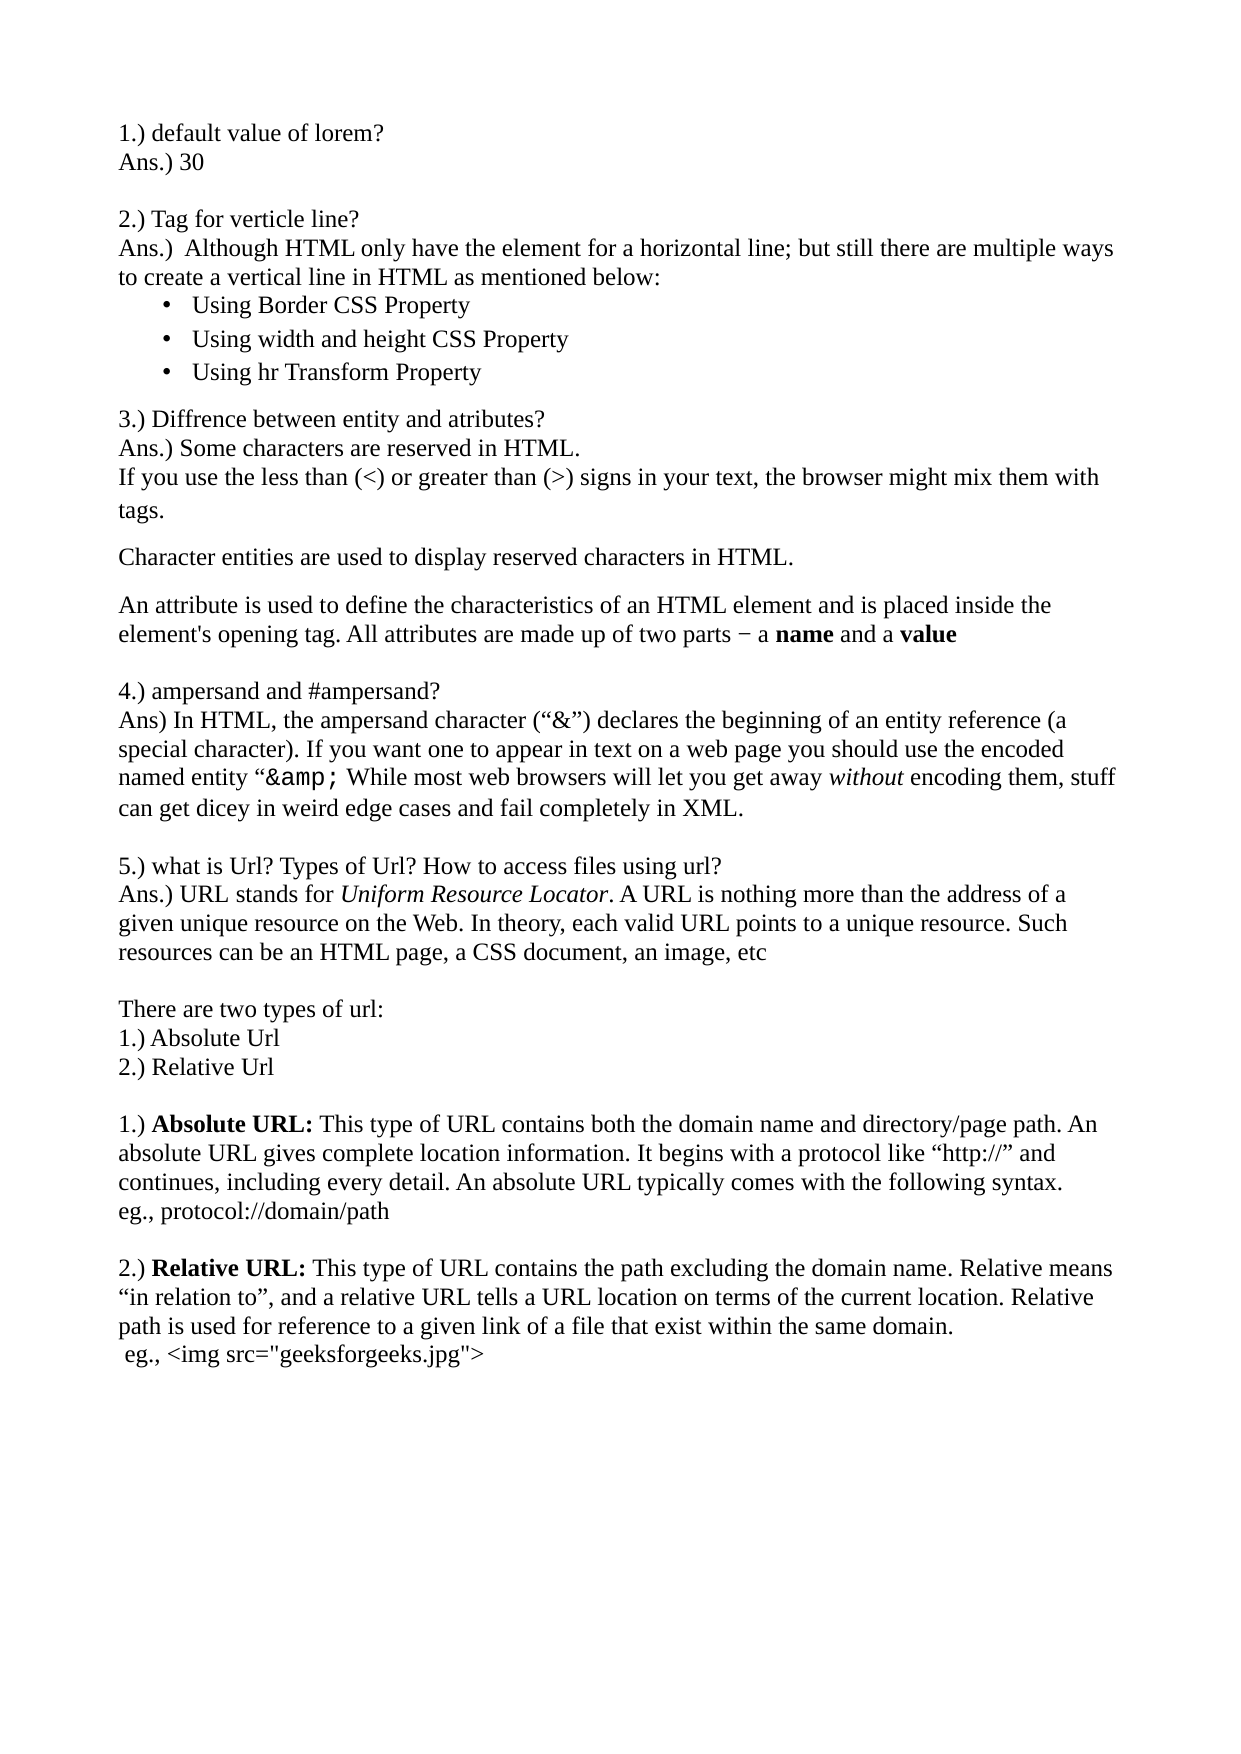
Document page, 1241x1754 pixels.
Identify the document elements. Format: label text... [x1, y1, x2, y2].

text 2.) Tag for verticle line? [118, 204, 1122, 233]
list Using Border CSS Property [162, 291, 1122, 319]
text An attribute is used to define the characteristics of an HTML element and is placed inside the element's opening tag. All attributes are made up of two parts − a name and a value [118, 590, 1122, 647]
text Ans.) Some characters are reserved in HTML. [118, 433, 1122, 462]
text Ans.) Although HTML only have the element for a horizontal line; but still there are multiple ways to create a vertical line in HTML as mentioned below: [118, 233, 1122, 291]
text 1.) default value of lorem? [118, 118, 1122, 147]
text Ans.) URL stands for Uniform Resource Locator. A URL is nothing more than the address of a given unique resource on the Web. In theory, each valid URL points to a unique resource. Such resources can be an HTML page, a CSS document, an image, etc [118, 879, 1122, 966]
text 2.) Relative Url [118, 1052, 1122, 1081]
text 1.) Absolute URL: This type of URL contains both the domain name and directory/page path. An absolute URL gives complete location information. It begins with a protocol like “http://” and continues, including every detail. An absolute URL typically comes with the following syntax. [118, 1109, 1122, 1196]
text 4.) ampersand and #ampersand? [118, 676, 1122, 705]
text If you use the less than (<) or greater than (>) signs in your text, the browser might mix them with tags. [118, 462, 1122, 523]
text eg., <img src="geeksforgeeks.jpg"> [118, 1339, 1122, 1368]
text eg., protocol://domain/path [118, 1196, 1122, 1224]
text 5.) what is Url? Types of Url? How to access files using url? [118, 851, 1122, 879]
text There are two types of url: [118, 994, 1122, 1023]
text 1.) Absolute Url [118, 1023, 1122, 1052]
text 3.) Diffrence between entity and atributes? [118, 404, 1122, 433]
text Ans.) 30 [118, 147, 1122, 176]
list Using width and height CSS Property [162, 324, 1122, 352]
text Ans) In HTML, the ampersand character (“&”) declares the beginning of an entity reference (a special character). If you want one to appear in text on a web page you should use the encoded named entity “&amp; While most web browsers will let you get away without encoding them, stuff can get dicey in weird edge cases and fail completely in XML. [118, 705, 1122, 822]
list Using hr Transform Property [162, 357, 1122, 385]
text Character entities are used to display reserved characters in HTML. [118, 542, 1122, 571]
text 2.) Relative URL: This type of URL contains the path excluding the domain name. Relative means “in relation to”, and a relative URL tells a URL location on terms of the current location. Relative path is used for reference to a given link of a file that exist within the same domain. [118, 1253, 1122, 1339]
